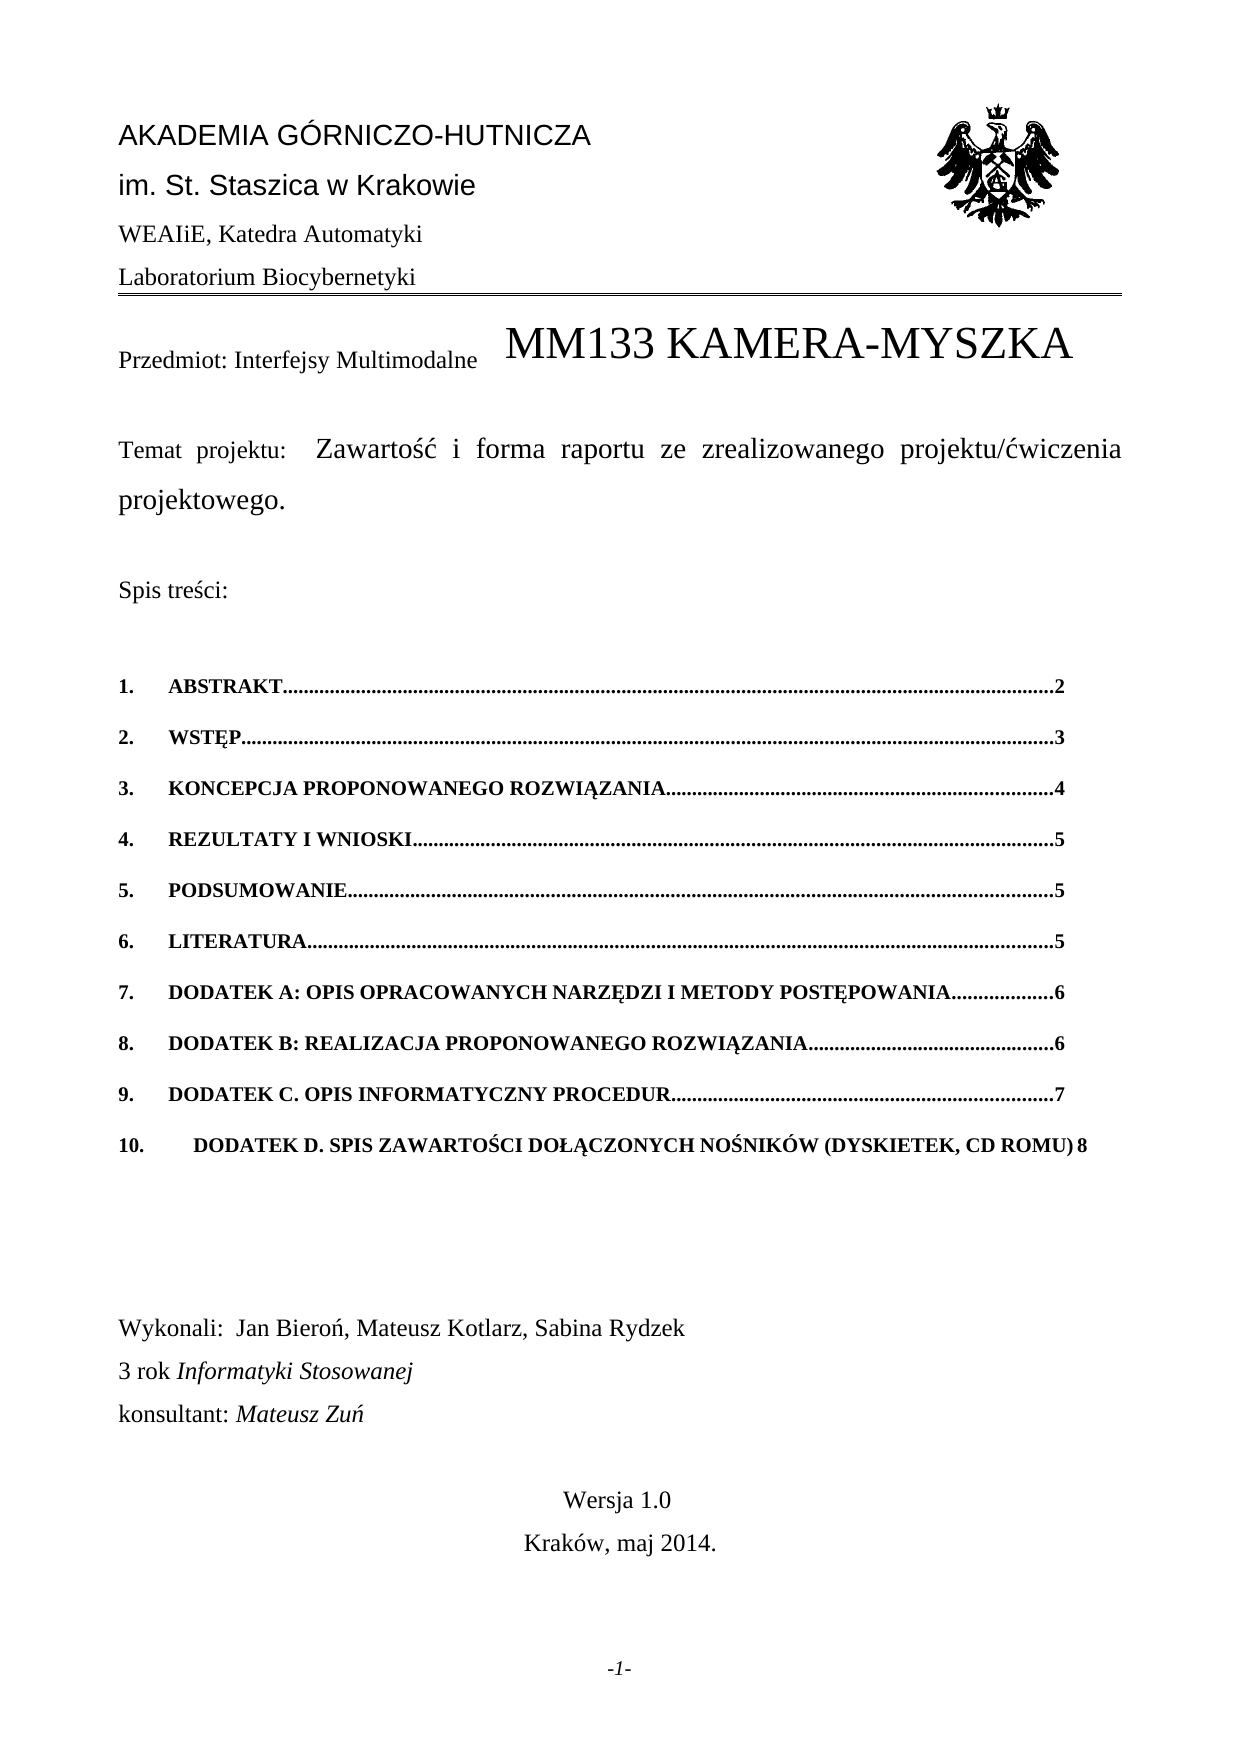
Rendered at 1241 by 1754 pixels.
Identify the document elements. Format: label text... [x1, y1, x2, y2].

text Przedmiot: Interfejsy Multimodalne [118, 345, 1122, 374]
text Laboratorium Biocybernetyki [118, 262, 1122, 293]
text 7. DODATEK A: Opis opracowanych narzędzi i metody postępowania 6 [118, 980, 1122, 1004]
text WEAIiE, Katedra Automatyki [118, 219, 1122, 247]
picture [926, 100, 1075, 241]
text 3. Koncepcja proponowanego rozwiązania 4 [118, 776, 1122, 800]
text 4. Rezultaty i wnioski 5 [118, 827, 1122, 851]
text Spis treści: [118, 575, 1122, 604]
text Wykonali: Jan Bieroń, Mateusz Kotlarz, Sabina Rydzek [118, 1313, 1122, 1342]
text MM133 KAMERA-MYSZKA [504, 315, 1106, 368]
text AKADEMIA GÓRNICZO-HUTNICZA [118, 118, 926, 152]
text 2. Wstęp 3 [118, 725, 1122, 749]
text 6. Literatura 5 [118, 929, 1122, 953]
text 10. DODATEK D. Spis zawartości dołączonych nośników (dyskietek, CD ROMu) 8 [118, 1133, 1122, 1157]
text Temat projektu: Zawartość i forma raportu ze zrealizowanego projektu/ćwiczenia projektowego. [118, 432, 1122, 516]
text Kraków, maj 2014. [118, 1528, 1122, 1557]
text konsultant: Mateusz Zuń [118, 1399, 1122, 1428]
text [1075, 168, 1122, 202]
text 8. DODATEK B: Realizacja proponowanego rozwiązania 6 [118, 1031, 1122, 1055]
text Wersja 1.0 [118, 1485, 1122, 1514]
text 9. DODATEK C. Opis informatyczny procedur 7 [118, 1082, 1122, 1106]
text 5. Podsumowanie 5 [118, 878, 1122, 902]
text 1. Abstrakt 2 [118, 674, 1122, 698]
text 3 rok Informatyki Stosowanej [118, 1356, 1122, 1385]
text im. St. Staszica w Krakowie [118, 168, 926, 202]
text [1075, 118, 1122, 152]
